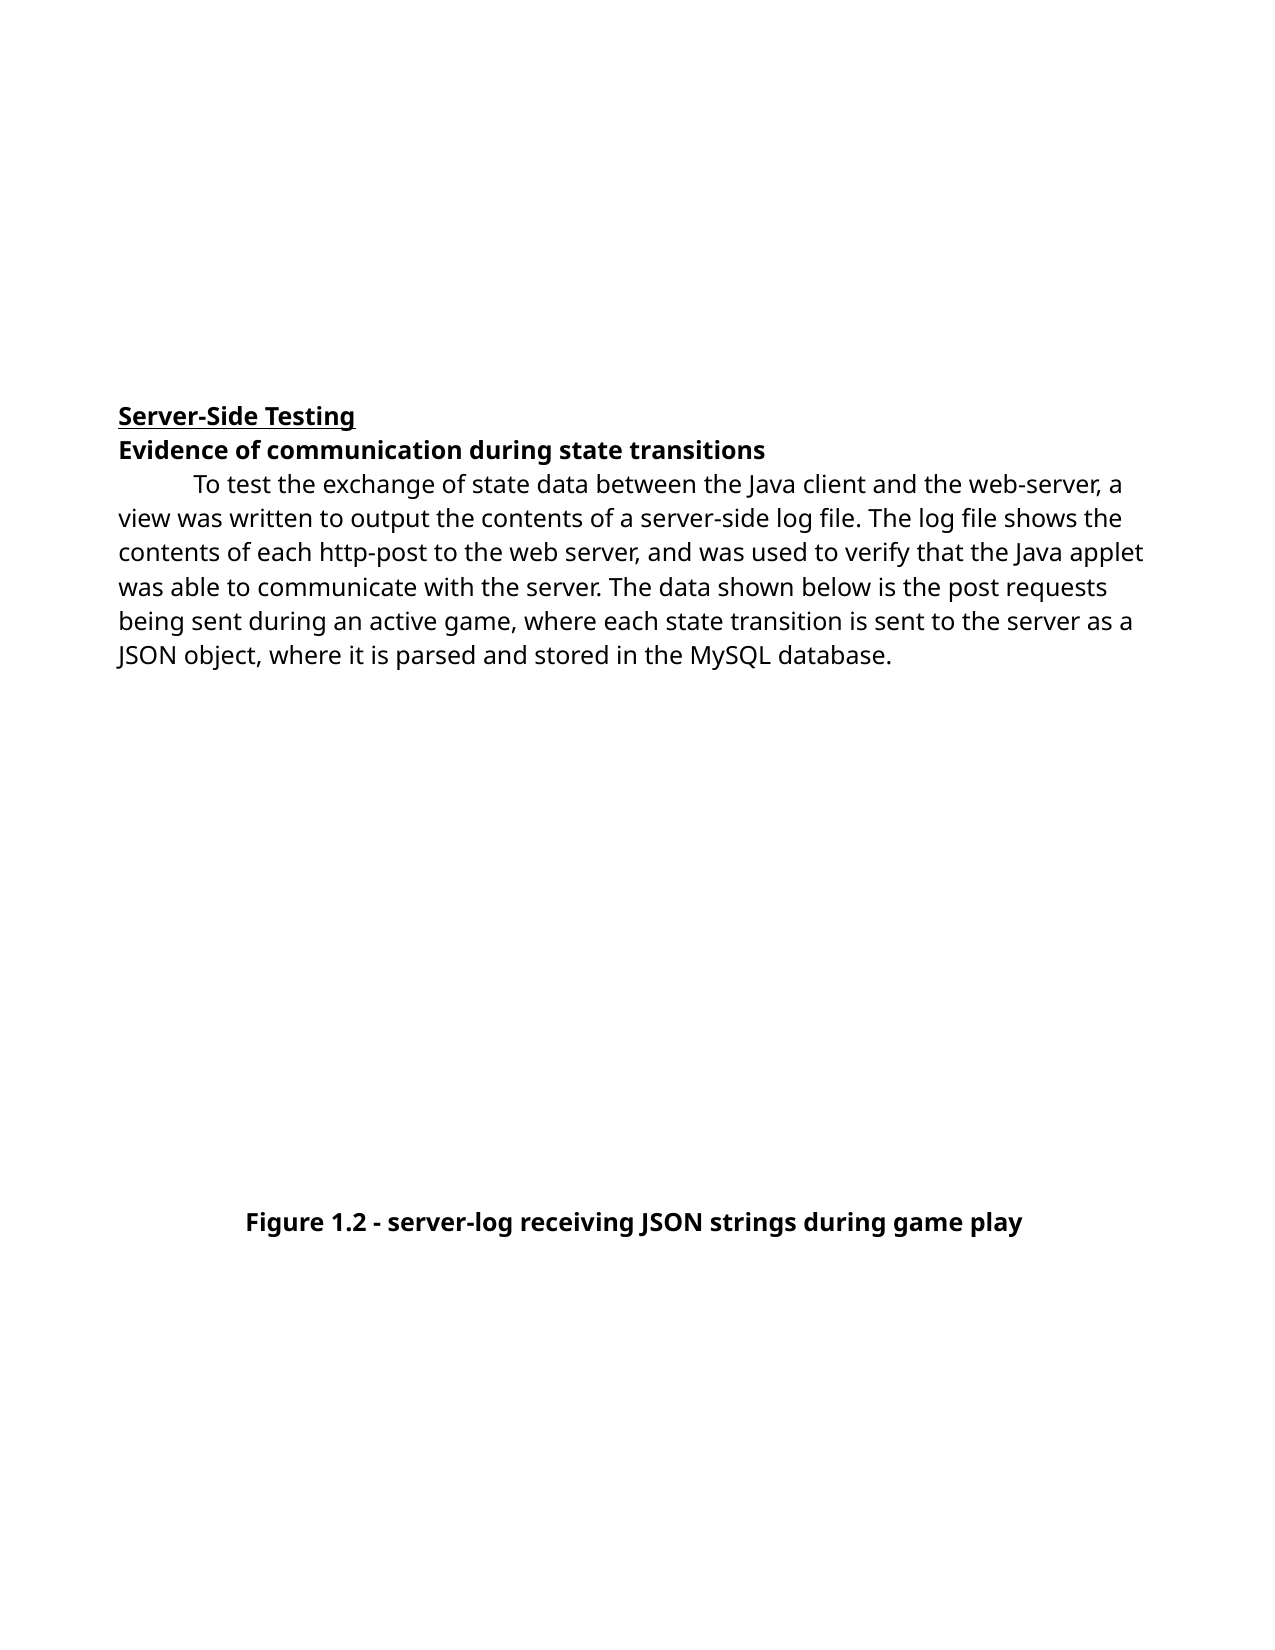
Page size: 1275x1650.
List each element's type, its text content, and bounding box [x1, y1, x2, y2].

text To test the exchange of state data between the Java client and the web-server, a view was written to output the contents of a server-side log file. The log file shows the contents of each http-post to the web server, and was used to verify that the Java applet was able to communicate with the server. The data shown below is the post requests being sent during an active game, where each state transition is sent to the server as a JSON object, where it is parsed and stored in the MySQL database. [118, 467, 1157, 671]
text Server-Side Testing [118, 399, 1157, 433]
text Figure 1.2 - server-log receiving JSON strings during game play [118, 1204, 1157, 1239]
text Evidence of communication during state transitions [118, 433, 1157, 467]
